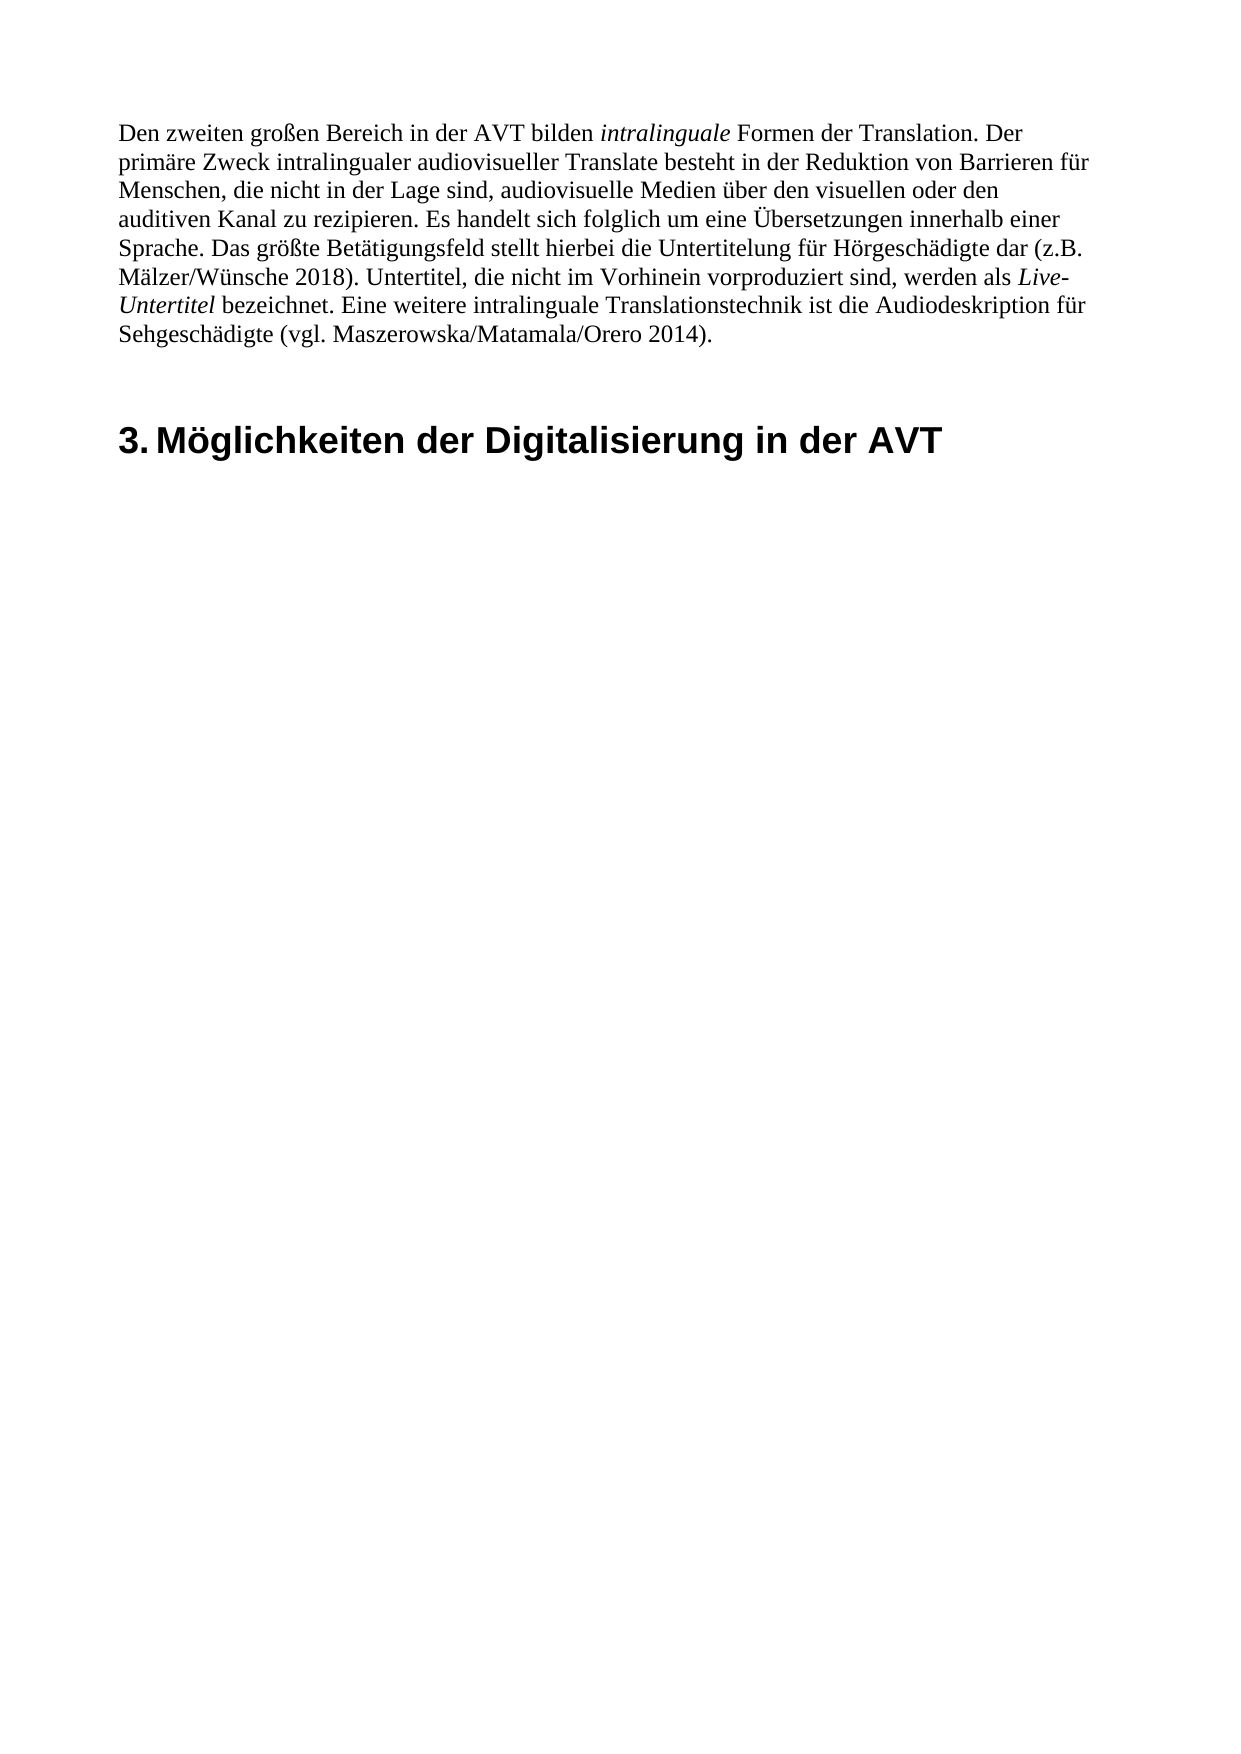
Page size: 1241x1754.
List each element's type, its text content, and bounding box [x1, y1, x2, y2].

text Den zweiten großen Bereich in der AVT bilden intralinguale Formen der Translation. Der primäre Zweck intralingualer audiovisueller Translate besteht in der Reduktion von Barrieren für Menschen, die nicht in der Lage sind, audiovisuelle Medien über den visuellen oder den auditiven Kanal zu rezipieren. Es handelt sich folglich um eine Übersetzungen innerhalb einer Sprache. Das größte Betätigungsfeld stellt hierbei die Untertitelung für Hörgeschädigte dar (z.B. Mälzer/Wünsche 2018). Untertitel, die nicht im Vorhinein vorproduziert sind, werden als Live-Untertitel bezeichnet. Eine weitere intralinguale Translationstechnik ist die Audiodeskription für Sehgeschädigte (vgl. Maszerowska/Matamala/Orero 2014). [118, 118, 1093, 348]
subtitle Möglichkeiten der Digitalisierung in der AVT [118, 418, 1093, 462]
